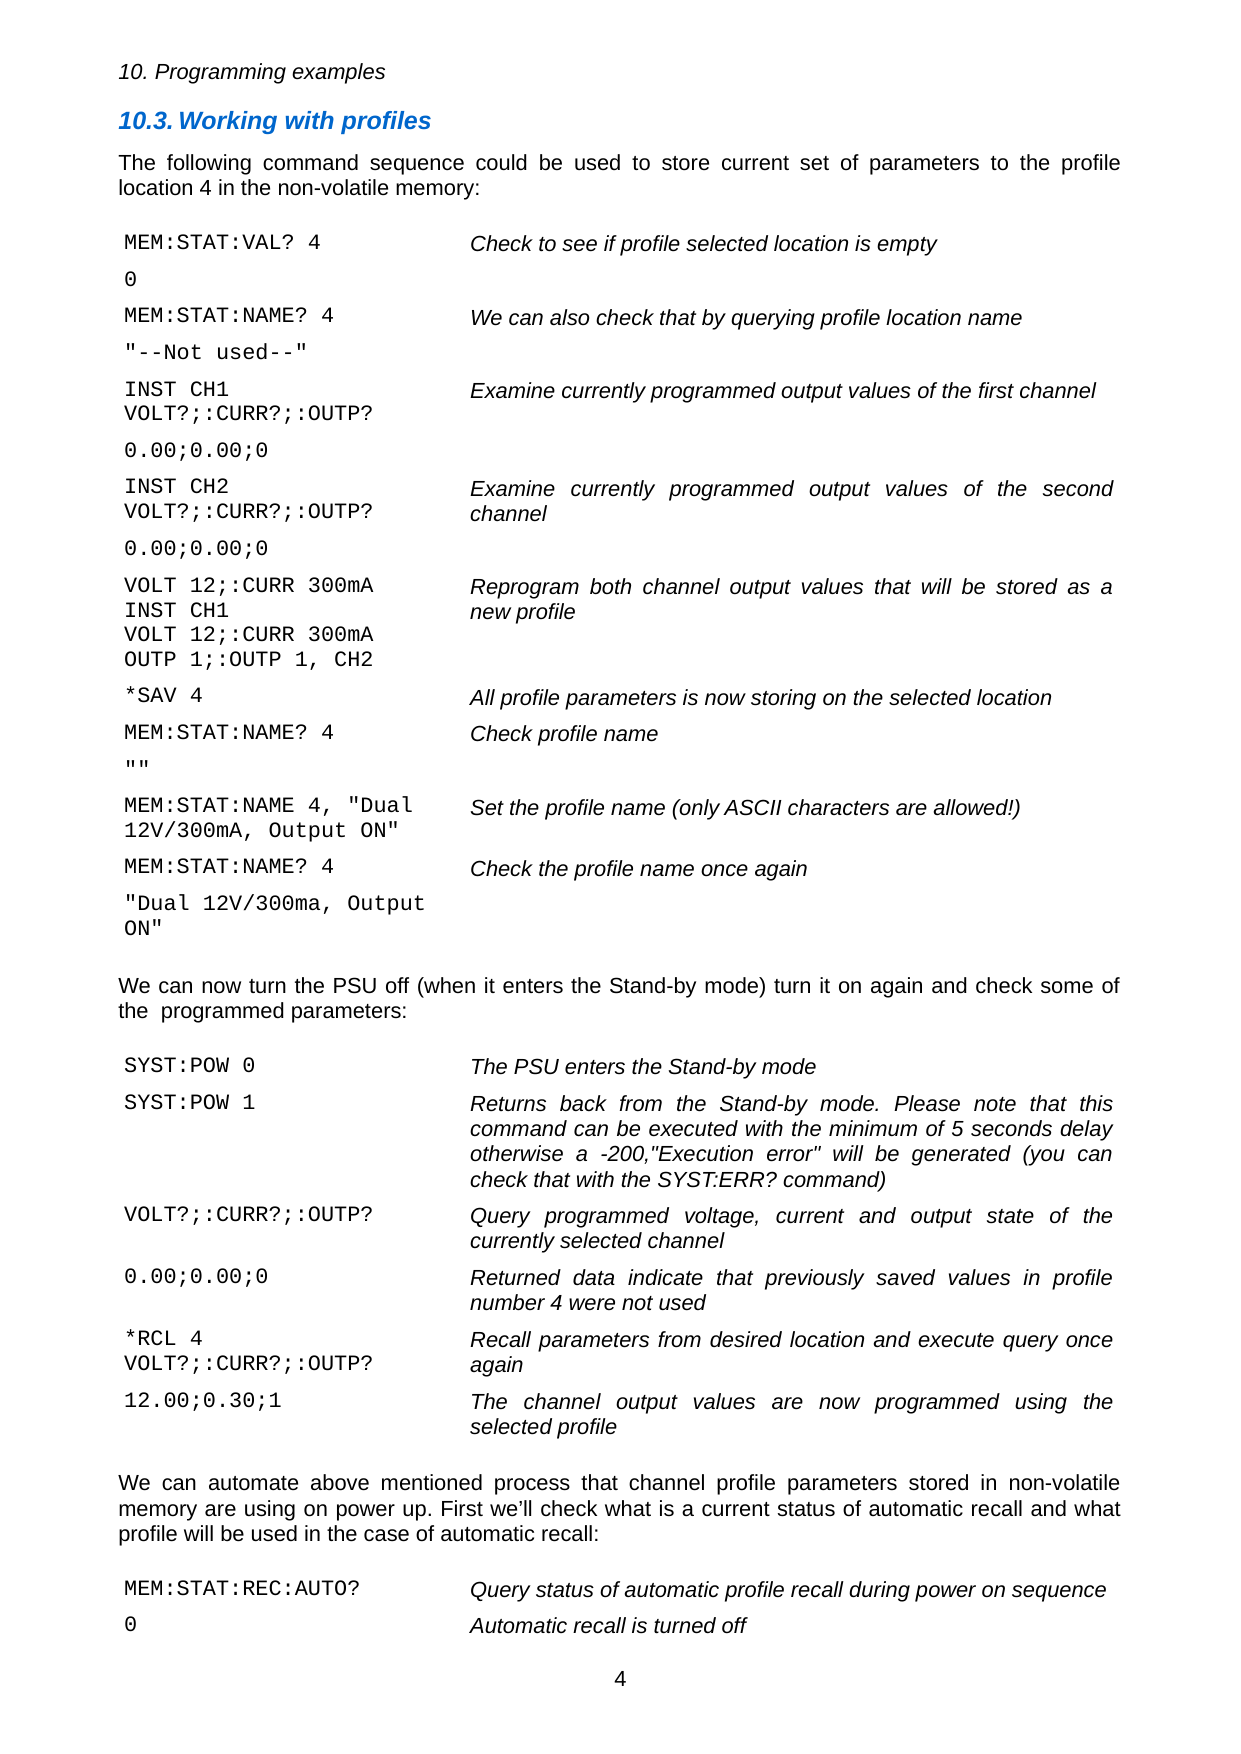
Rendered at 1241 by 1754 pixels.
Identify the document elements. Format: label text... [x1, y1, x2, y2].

table_cell Recall parameters from desired location and execute query once again [464, 1321, 1122, 1383]
table_cell *RCL 4 VOLT?;:CURR?;:OUTP? [118, 1321, 464, 1383]
table_cell Examine currently programmed output values of the second channel [464, 470, 1122, 532]
text We can automate above mentioned process that channel profile parameters stored in non-volatile memory are using on power up. First we’ll check what is a current status of automatic recall and what profile will be used in the case of automatic recall: [118, 1470, 1122, 1546]
text We can now turn the PSU off (when it enters the Stand-by mode) turn it on again and check some of the programmed parameters: [118, 973, 1122, 1023]
table_cell 0 [118, 1608, 464, 1644]
table_cell SYST:POW 1 [118, 1085, 464, 1197]
table_cell INST CH1 VOLT?;:CURR?;:OUTP? [118, 372, 464, 433]
table_cell We can also check that by querying profile location name [464, 299, 1122, 335]
table_cell Automatic recall is turned off [464, 1608, 1122, 1644]
table_cell 0.00;0.00;0 [118, 1259, 464, 1321]
table_cell Examine currently programmed output values of the first channel [464, 372, 1122, 433]
table_cell All profile parameters is now storing on the selected location [464, 679, 1122, 716]
table_cell Check the profile name once again [464, 850, 1122, 887]
table_cell [464, 532, 1122, 568]
table_header MEM:STAT:REC:AUTO? [118, 1571, 464, 1608]
table_cell Returned data indicate that previously saved values in profile number 4 were not used [464, 1259, 1122, 1321]
table_cell 0.00;0.00;0 [118, 532, 464, 568]
table_cell Check profile name [464, 716, 1122, 752]
table_header The PSU enters the Stand-by mode [464, 1049, 1122, 1085]
table_header Check to see if profile selected location is empty [464, 225, 1122, 262]
table_header MEM:STAT:VAL? 4 [118, 225, 464, 262]
table_cell [464, 752, 1122, 789]
table_cell Set the profile name (only ASCII characters are allowed!) [464, 789, 1122, 850]
table_cell [464, 262, 1122, 299]
table_header Query status of automatic profile recall during power on sequence [464, 1571, 1122, 1608]
table_cell VOLT 12;:CURR 300mA INST CH1 VOLT 12;:CURR 300mA OUTP 1;:OUTP 1, CH2 [118, 568, 464, 679]
table_cell Query programmed voltage, current and output state of the currently selected channel [464, 1198, 1122, 1259]
table_cell [464, 887, 1122, 948]
table_cell "" [118, 752, 464, 789]
table_cell 0.00;0.00;0 [118, 433, 464, 470]
table_cell [464, 433, 1122, 470]
table_cell VOLT?;:CURR?;:OUTP? [118, 1198, 464, 1259]
table_cell MEM:STAT:NAME? 4 [118, 850, 464, 887]
table_cell Returns back from the Stand-by mode. Please note that this command can be executed with the minimum of 5 seconds delay otherwise a -200,"Execution error" will be generated (you can check that with the SYST:ERR? command) [464, 1085, 1122, 1197]
table_cell 0 [118, 262, 464, 299]
table_cell 12.00;0.30;1 [118, 1383, 464, 1445]
text The following command sequence could be used to store current set of parameters to the profile location 4 in the non-volatile memory: [118, 150, 1122, 200]
subtitle Working with profiles [118, 106, 1122, 135]
table_cell "--Not used--" [118, 335, 464, 372]
table_cell MEM:STAT:NAME? 4 [118, 299, 464, 335]
table_cell MEM:STAT:NAME 4, "Dual 12V/300mA, Output ON" [118, 789, 464, 850]
table_cell MEM:STAT:NAME? 4 [118, 716, 464, 752]
table_cell *SAV 4 [118, 679, 464, 716]
table_header SYST:POW 0 [118, 1049, 464, 1085]
table_cell INST CH2 VOLT?;:CURR?;:OUTP? [118, 470, 464, 532]
table_cell The channel output values are now programmed using the selected profile [464, 1383, 1122, 1445]
table_cell [464, 335, 1122, 372]
table_cell Reprogram both channel output values that will be stored as a new profile [464, 568, 1122, 679]
table_cell "Dual 12V/300ma, Output ON" [118, 887, 464, 948]
